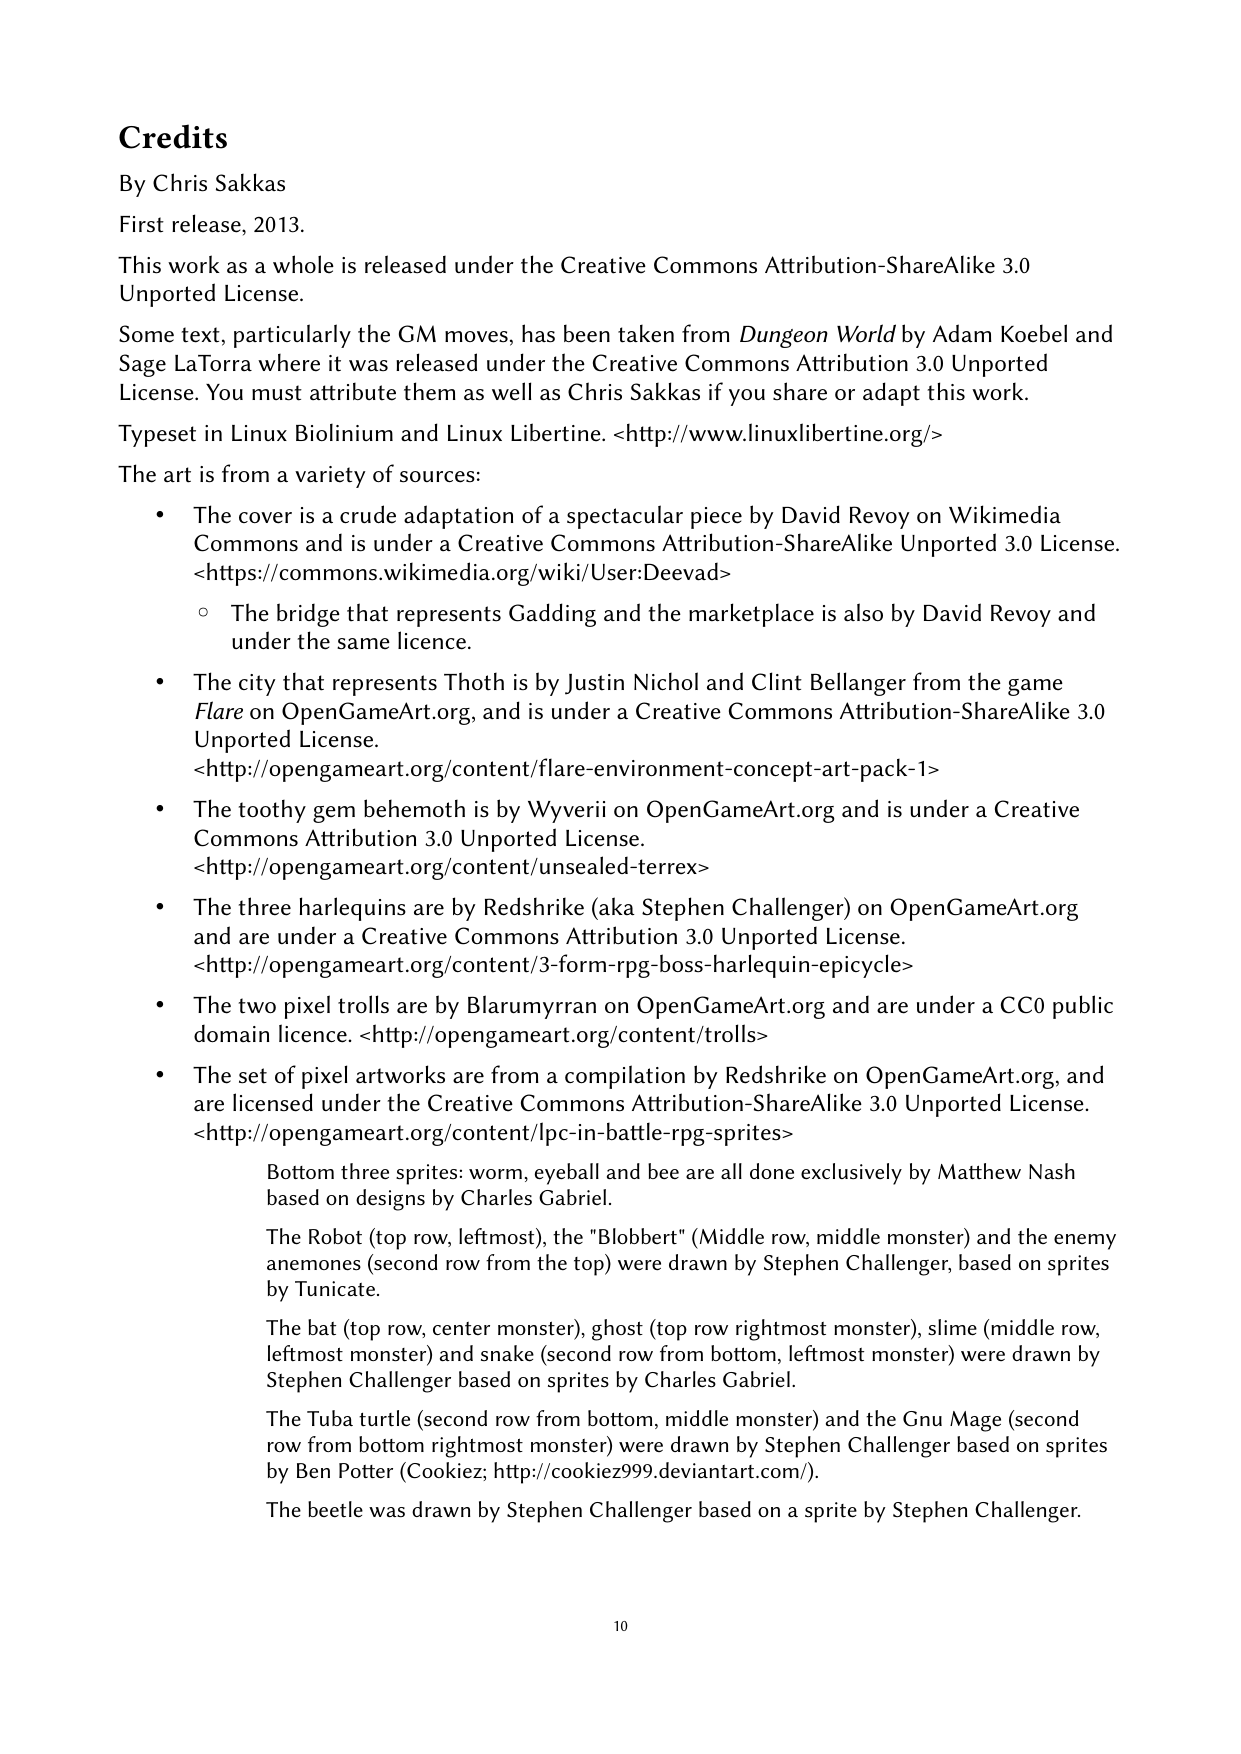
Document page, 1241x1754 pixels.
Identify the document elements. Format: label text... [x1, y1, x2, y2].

list The two pixel trolls are by Blarumyrran on OpenGameArt.org and are under a CC0 public domain licence. <http://opengameart.org/content/trolls> [156, 991, 1122, 1048]
list The set of pixel artworks are from a compilation by Redshrike on OpenGameArt.org, and are licensed under the Creative Commons Attribution-ShareAlike 3.0 Unported License. <http://opengameart.org/content/lpc-in-battle-rpg-sprites> [156, 1061, 1122, 1147]
list The three harlequins are by Redshrike (aka Stephen Challenger) on OpenGameArt.org and are under a Creative Commons Attribution 3.0 Unported License. <http://opengameart.org/content/3-form-rpg-boss-harlequin-epicycle> [156, 893, 1122, 979]
text Bottom three sprites: worm, eyeball and bee are all done exclusively by Matthew Nash based on designs by Charles Gabriel. [266, 1159, 1122, 1211]
list The cover is a crude adaptation of a spectacular piece by David Revoy on Wikimedia Commons and is under a Creative Commons Attribution-ShareAlike Unported 3.0 License. <https://commons.wikimedia.org/wiki/User:Deevad> [156, 501, 1122, 586]
text The beetle was drawn by Stephen Challenger based on a sprite by Stephen Challenger. [266, 1497, 1122, 1523]
text Some text, particularly the GM moves, has been taken from Dungeon World by Adam Koebel and Sage LaTorra where it was released under the Creative Commons Attribution 3.0 Unported License. You must attribute them as well as Chris Sakkas if you share or adapt this work. [118, 321, 1122, 406]
text First release, 2013. [118, 210, 1122, 238]
text Typeset in Linux Biolinium and Linux Libertine. <http://www.linuxlibertine.org/> [118, 419, 1122, 447]
text The bat (top row, center monster), ghost (top row rightmost monster), slime (middle row, leftmost monster) and snake (second row from bottom, leftmost monster) were drawn by Stephen Challenger based on sprites by Charles Gabriel. [266, 1315, 1122, 1393]
text This work as a whole is released under the Creative Commons Attribution-ShareAlike 3.0 Unported License. [118, 251, 1122, 308]
list The bridge that represents Gadding and the marketplace is also by David Revoy and under the same licence. [193, 599, 1122, 656]
text The Robot (top row, leftmost), the "Blobbert" (Middle row, middle monster) and the enemy anemones (second row from the top) were drawn by Stephen Challenger, based on sprites by Tunicate. [266, 1224, 1122, 1302]
subtitle Credits [118, 118, 1122, 156]
text The art is from a variety of sources: [118, 460, 1122, 488]
list The city that represents Thoth is by Justin Nichol and Clint Bellanger from the game Flare on OpenGameArt.org, and is under a Creative Commons Attribution-ShareAlike 3.0 Unported License. <http://opengameart.org/content/flare-environment-concept-art-pack-1> [156, 668, 1122, 783]
text By Chris Sakkas [118, 169, 1122, 197]
list The toothy gem behemoth is by Wyverii on OpenGameArt.org and is under a Creative Commons Attribution 3.0 Unported License. <http://opengameart.org/content/unsealed-terrex> [156, 795, 1122, 881]
text The Tuba turtle (second row from bottom, middle monster) and the Gnu Mage (second row from bottom rightmost monster) were drawn by Stephen Challenger based on sprites by Ben Potter (Cookiez; http://cookiez999.deviantart.com/). [266, 1406, 1122, 1484]
